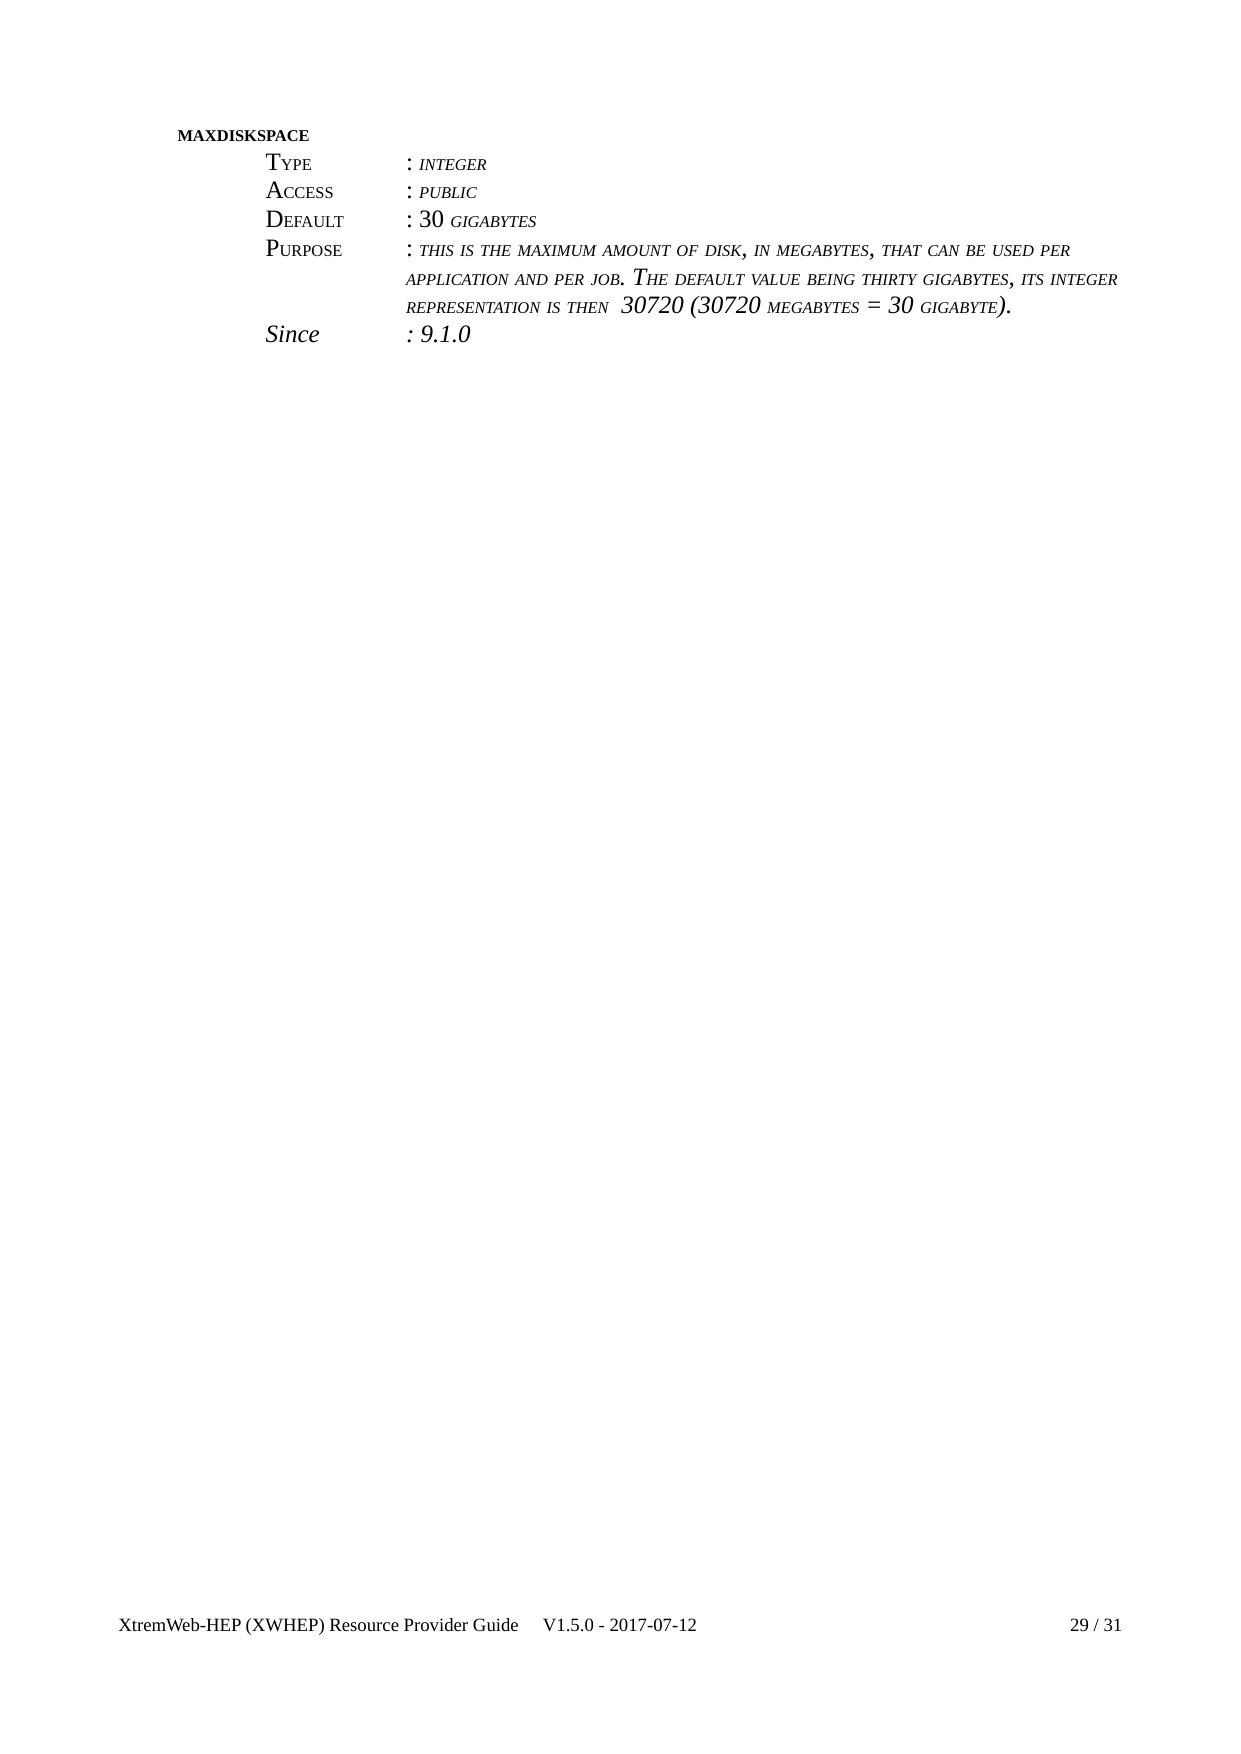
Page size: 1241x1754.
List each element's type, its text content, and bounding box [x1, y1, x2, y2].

text Type : integer [265, 147, 1122, 176]
text Default : 30 gigabytes [265, 204, 1122, 233]
text Purpose : this is the maximum amount of disk, in megabytes, that can be used per application and per job. The default value being thirty gigabytes, its integer representation is then 30720 (30720 megabytes = 30 gigabyte). [265, 233, 1122, 319]
text Access : public [265, 176, 1122, 204]
text maxdiskspace [177, 118, 1122, 147]
text Since : 9.1.0 [265, 319, 1122, 348]
